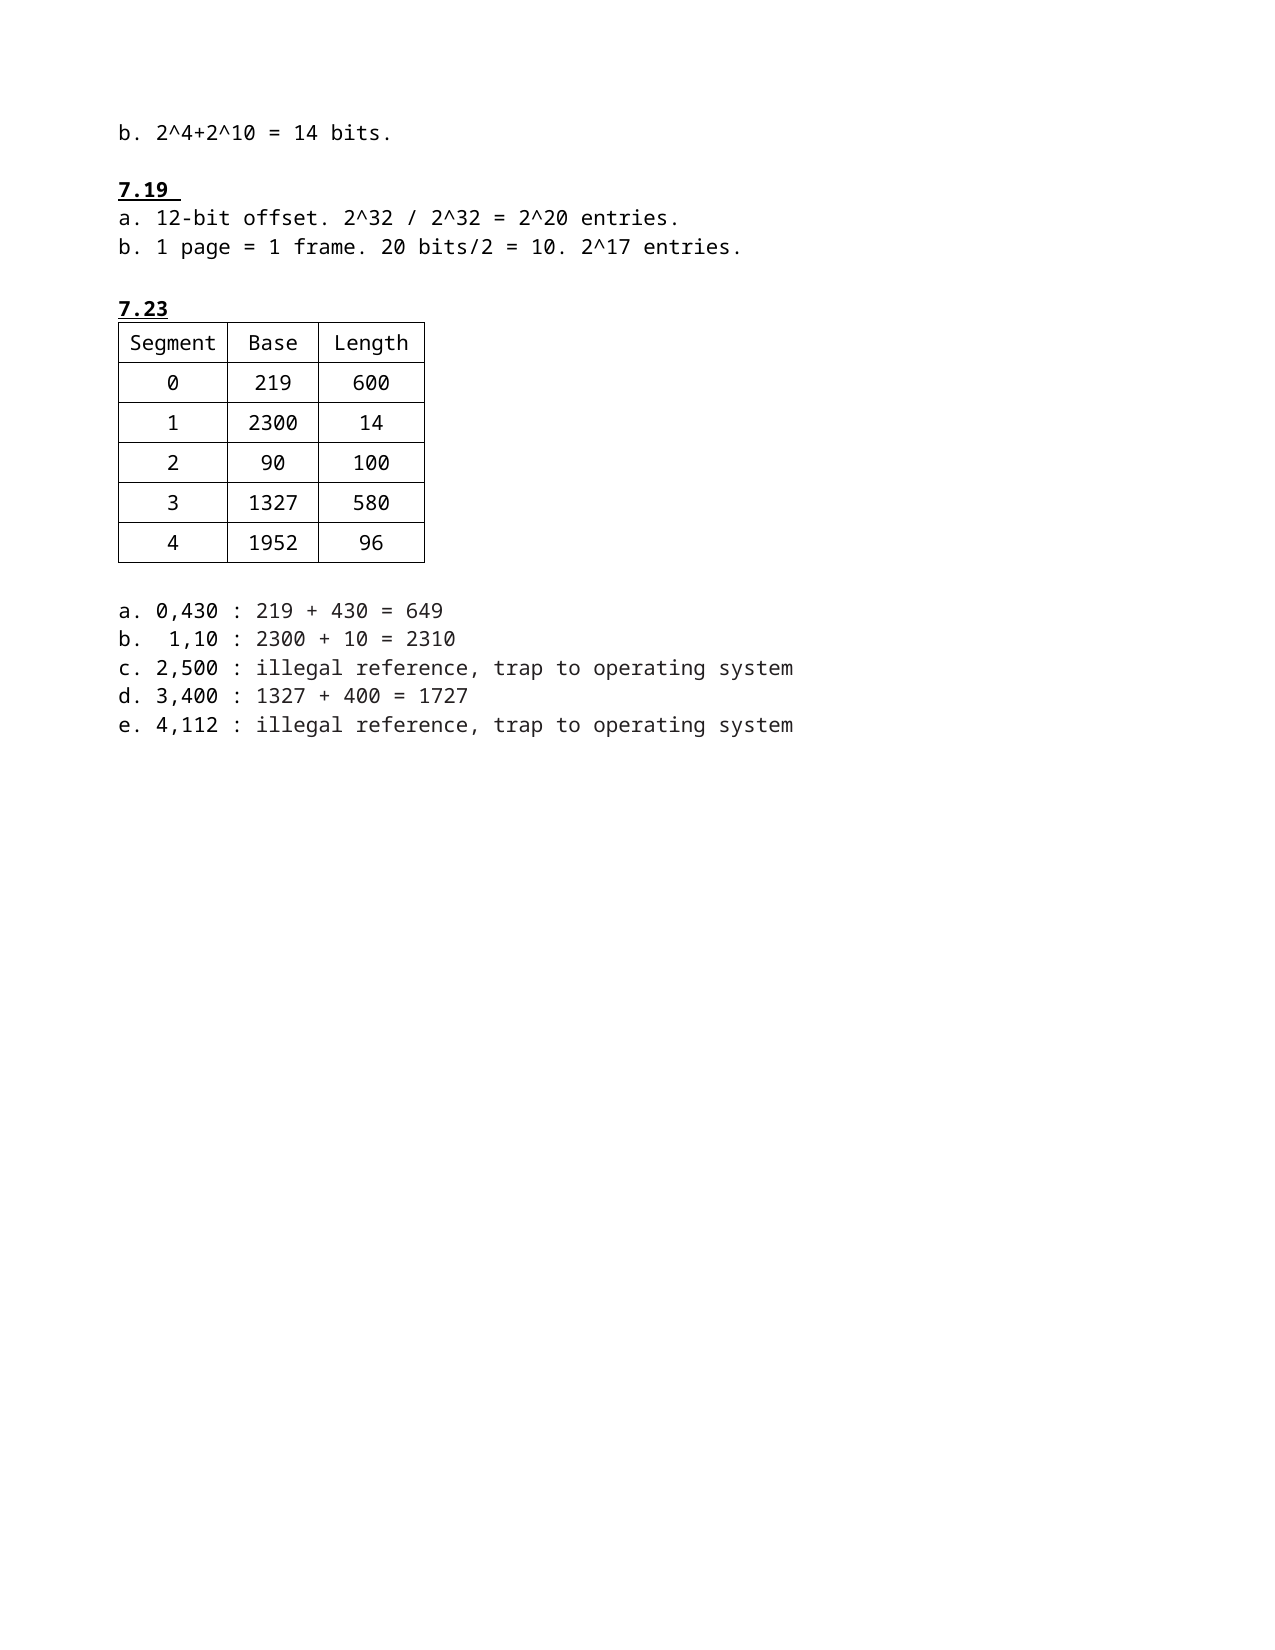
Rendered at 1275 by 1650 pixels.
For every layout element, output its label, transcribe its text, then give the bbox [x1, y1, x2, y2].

table_cell 14 [319, 403, 424, 442]
table_cell 600 [319, 363, 424, 402]
table_cell 3 [119, 483, 227, 522]
text b. 1 page = 1 frame. 20 bits/2 = 10. 2^17 entries. [118, 232, 1157, 260]
table_cell 580 [319, 483, 424, 522]
table_cell 1952 [228, 523, 318, 562]
table_cell 96 [319, 523, 424, 562]
table_cell 0 [119, 363, 227, 402]
table_cell 1327 [228, 483, 318, 522]
table_cell 100 [319, 443, 424, 482]
table_cell 219 [228, 363, 318, 402]
text b. 2^4+2^10 = 14 bits. [118, 118, 1157, 147]
text a. 12-bit offset. 2^32 / 2^32 = 2^20 entries. [118, 203, 1157, 232]
text a. 0,430 : 219 + 430 = 649 [118, 596, 1157, 624]
table_cell 4 [119, 523, 227, 562]
table_cell 90 [228, 443, 318, 482]
text b. 1,10 : 2300 + 10 = 2310 [118, 624, 1157, 653]
table_header Base [228, 323, 318, 362]
table_cell 2 [119, 443, 227, 482]
text 7.19 [118, 175, 1157, 203]
text e. 4,112 : illegal reference, trap to operating system [118, 710, 1157, 738]
table_header Length [319, 323, 424, 362]
text d. 3,400 : 1327 + 400 = 1727 [118, 681, 1157, 710]
text 7.23 [118, 294, 1157, 322]
table_header Segment [119, 323, 227, 362]
table_cell 1 [119, 403, 227, 442]
table_cell 2300 [228, 403, 318, 442]
text c. 2,500 : illegal reference, trap to operating system [118, 653, 1157, 681]
